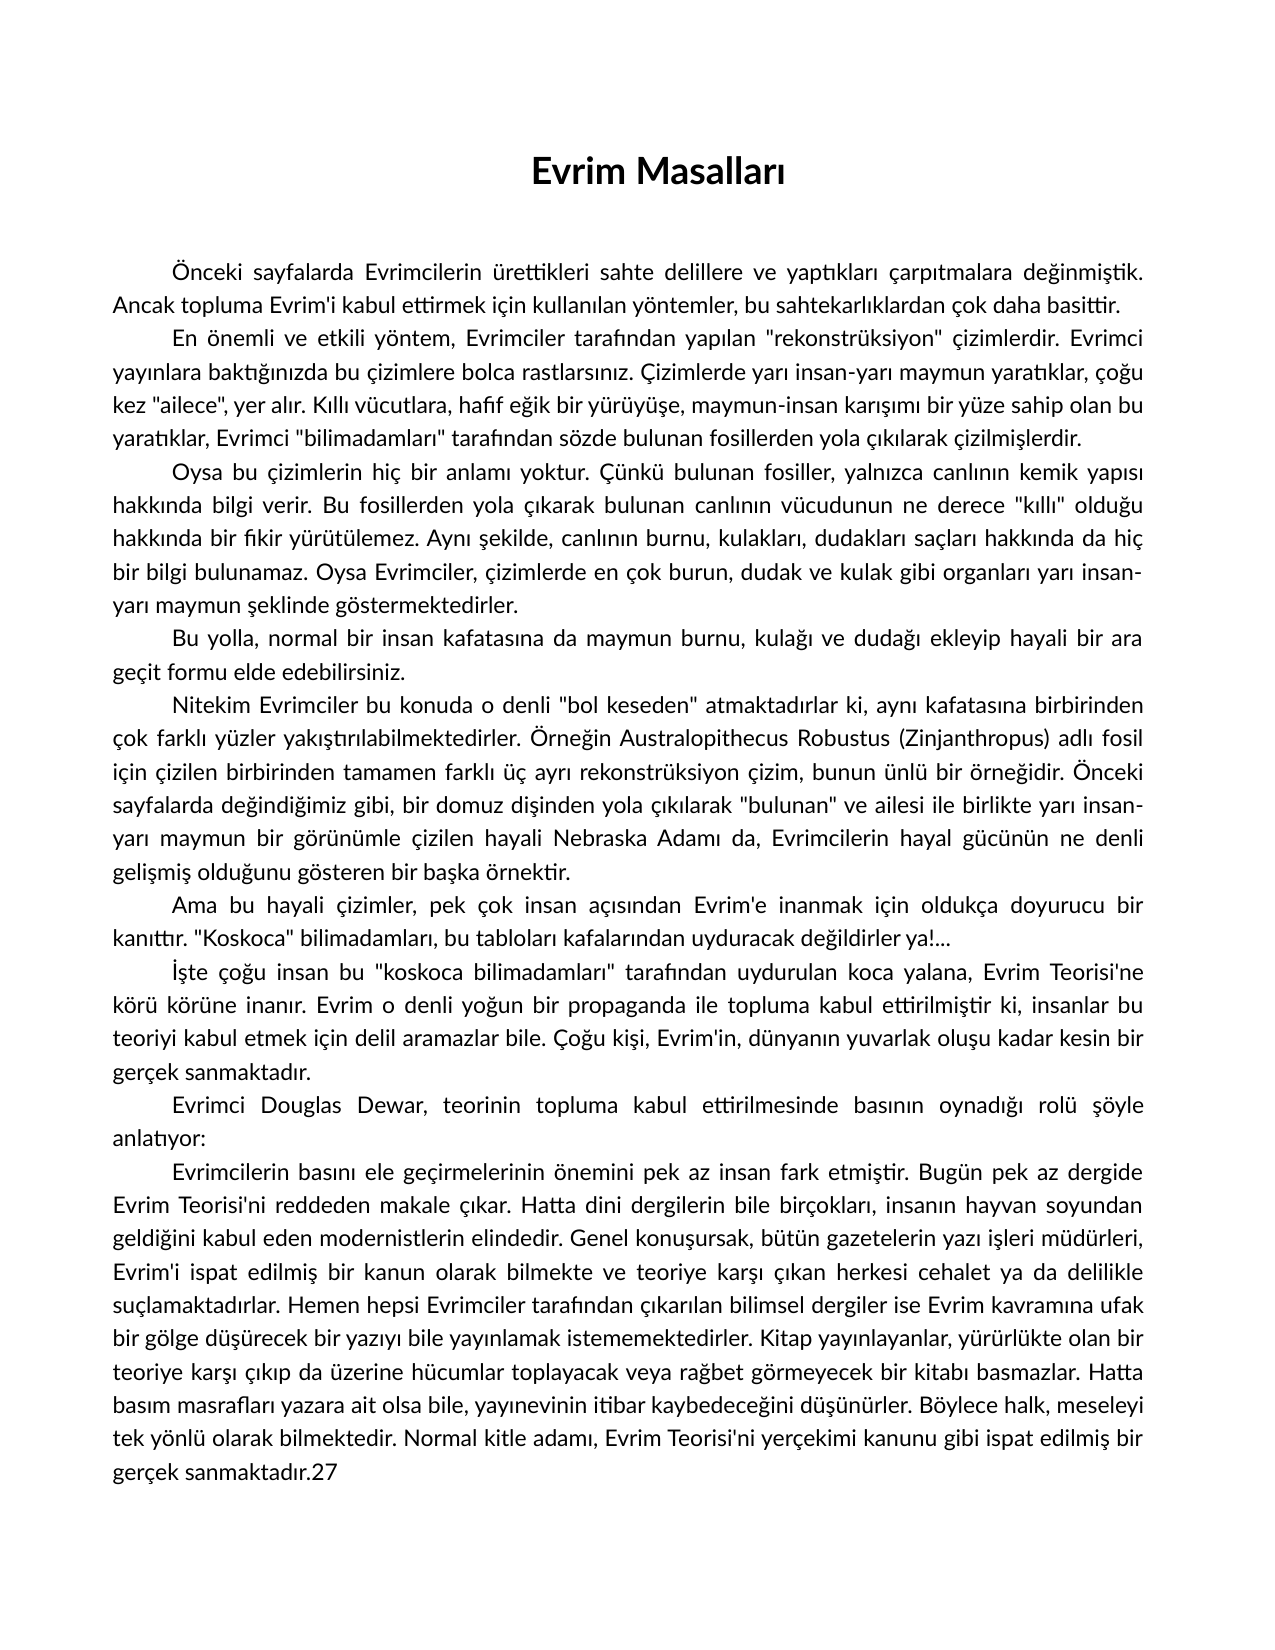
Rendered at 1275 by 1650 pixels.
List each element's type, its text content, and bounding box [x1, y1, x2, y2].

text Bu yolla, normal bir insan kafatasına da maymun burnu, kulağı ve dudağı ekleyip hayali bir ara geçit formu elde edebilirsiniz. [112, 620, 1145, 687]
text Oysa bu çizimlerin hiç bir anlamı yoktur. Çünkü bulunan fosiller, yalnızca canlının kemik yapısı hakkında bilgi verir. Bu fosillerden yola çıkarak bulunan canlının vücudunun ne derece "kıllı" olduğu hakkında bir fikir yürütülemez. Aynı şekilde, canlının burnu, kulakları, dudakları saçları hakkında da hiç bir bilgi bulunamaz. Oysa Evrimciler, çizimlerde en çok burun, dudak ve kulak gibi organları yarı insan-yarı maymun şeklinde göstermektedirler. [112, 453, 1145, 620]
text Evrim Masalları [112, 148, 1145, 193]
text Evrimcilerin basını ele geçirmelerinin önemini pek az insan fark etmiştir. Bugün pek az dergide Evrim Teorisi'ni reddeden makale çıkar. Hatta dini dergilerin bile birçokları, insanın hayvan soyundan geldiğini kabul eden modernistlerin elindedir. Genel konuşursak, bütün gazetelerin yazı işleri müdürleri, Evrim'i ispat edilmiş bir kanun olarak bilmekte ve teoriye karşı çıkan herkesi cehalet ya da delilikle suçlamaktadırlar. Hemen hepsi Evrimciler tarafından çıkarılan bilimsel dergiler ise Evrim kavramına ufak bir gölge düşürecek bir yazıyı bile yayınlamak istememektedirler. Kitap yayınlayanlar, yürürlükte olan bir teoriye karşı çıkıp da üzerine hücumlar toplayacak veya rağbet görmeyecek bir kitabı basmazlar. Hatta basım masrafları yazara ait olsa bile, yayınevinin itibar kaybedeceğini düşünürler. Böylece halk, meseleyi tek yönlü olarak bilmektedir. Normal kitle adamı, Evrim Teorisi'ni yerçekimi kanunu gibi ispat edilmiş bir gerçek sanmaktadır.27 [112, 1153, 1145, 1487]
text Nitekim Evrimciler bu konuda o denli "bol keseden" atmaktadırlar ki, aynı kafatasına birbirinden çok farklı yüzler yakıştırılabilmektedirler. Örneğin Australopithecus Robustus (Zinjanthropus) adlı fosil için çizilen birbirinden tamamen farklı üç ayrı rekonstrüksiyon çizim, bunun ünlü bir örneğidir. Önceki sayfalarda değindiğimiz gibi, bir domuz dişinden yola çıkılarak "bulunan" ve ailesi ile birlikte yarı insan-yarı maymun bir görünümle çizilen hayali Nebraska Adamı da, Evrimcilerin hayal gücünün ne denli gelişmiş olduğunu gösteren bir başka örnektir. [112, 687, 1145, 887]
text İşte çoğu insan bu "koskoca bilimadamları" tarafından uydurulan koca yalana, Evrim Teorisi'ne körü körüne inanır. Evrim o denli yoğun bir propaganda ile topluma kabul ettirilmiştir ki, insanlar bu teoriyi kabul etmek için delil aramazlar bile. Çoğu kişi, Evrim'in, dünyanın yuvarlak oluşu kadar kesin bir gerçek sanmaktadır. [112, 953, 1145, 1087]
text Evrimci Douglas Dewar, teorinin topluma kabul ettirilmesinde basının oynadığı rolü şöyle anlatıyor: [112, 1087, 1145, 1153]
text En önemli ve etkili yöntem, Evrimciler tarafından yapılan "rekonstrüksiyon" çizimlerdir. Evrimci yayınlara baktığınızda bu çizimlere bolca rastlarsınız. Çizimlerde yarı insan-yarı maymun yaratıklar, çoğu kez "ailece", yer alır. Kıllı vücutlara, hafif eğik bir yürüyüşe, maymun-insan karışımı bir yüze sahip olan bu yaratıklar, Evrimci "bilimadamları" tarafından sözde bulunan fosillerden yola çıkılarak çizilmişlerdir. [112, 320, 1145, 453]
text Ama bu hayali çizimler, pek çok insan açısından Evrim'e inanmak için oldukça doyurucu bir kanıttır. "Koskoca" bilimadamları, bu tabloları kafalarından uyduracak değildirler ya!... [112, 887, 1145, 953]
text Önceki sayfalarda Evrimcilerin ürettikleri sahte delillere ve yaptıkları çarpıtmalara değinmiştik. Ancak topluma Evrim'i kabul ettirmek için kullanılan yöntemler, bu sahtekarlıklardan çok daha basittir. [112, 253, 1145, 320]
